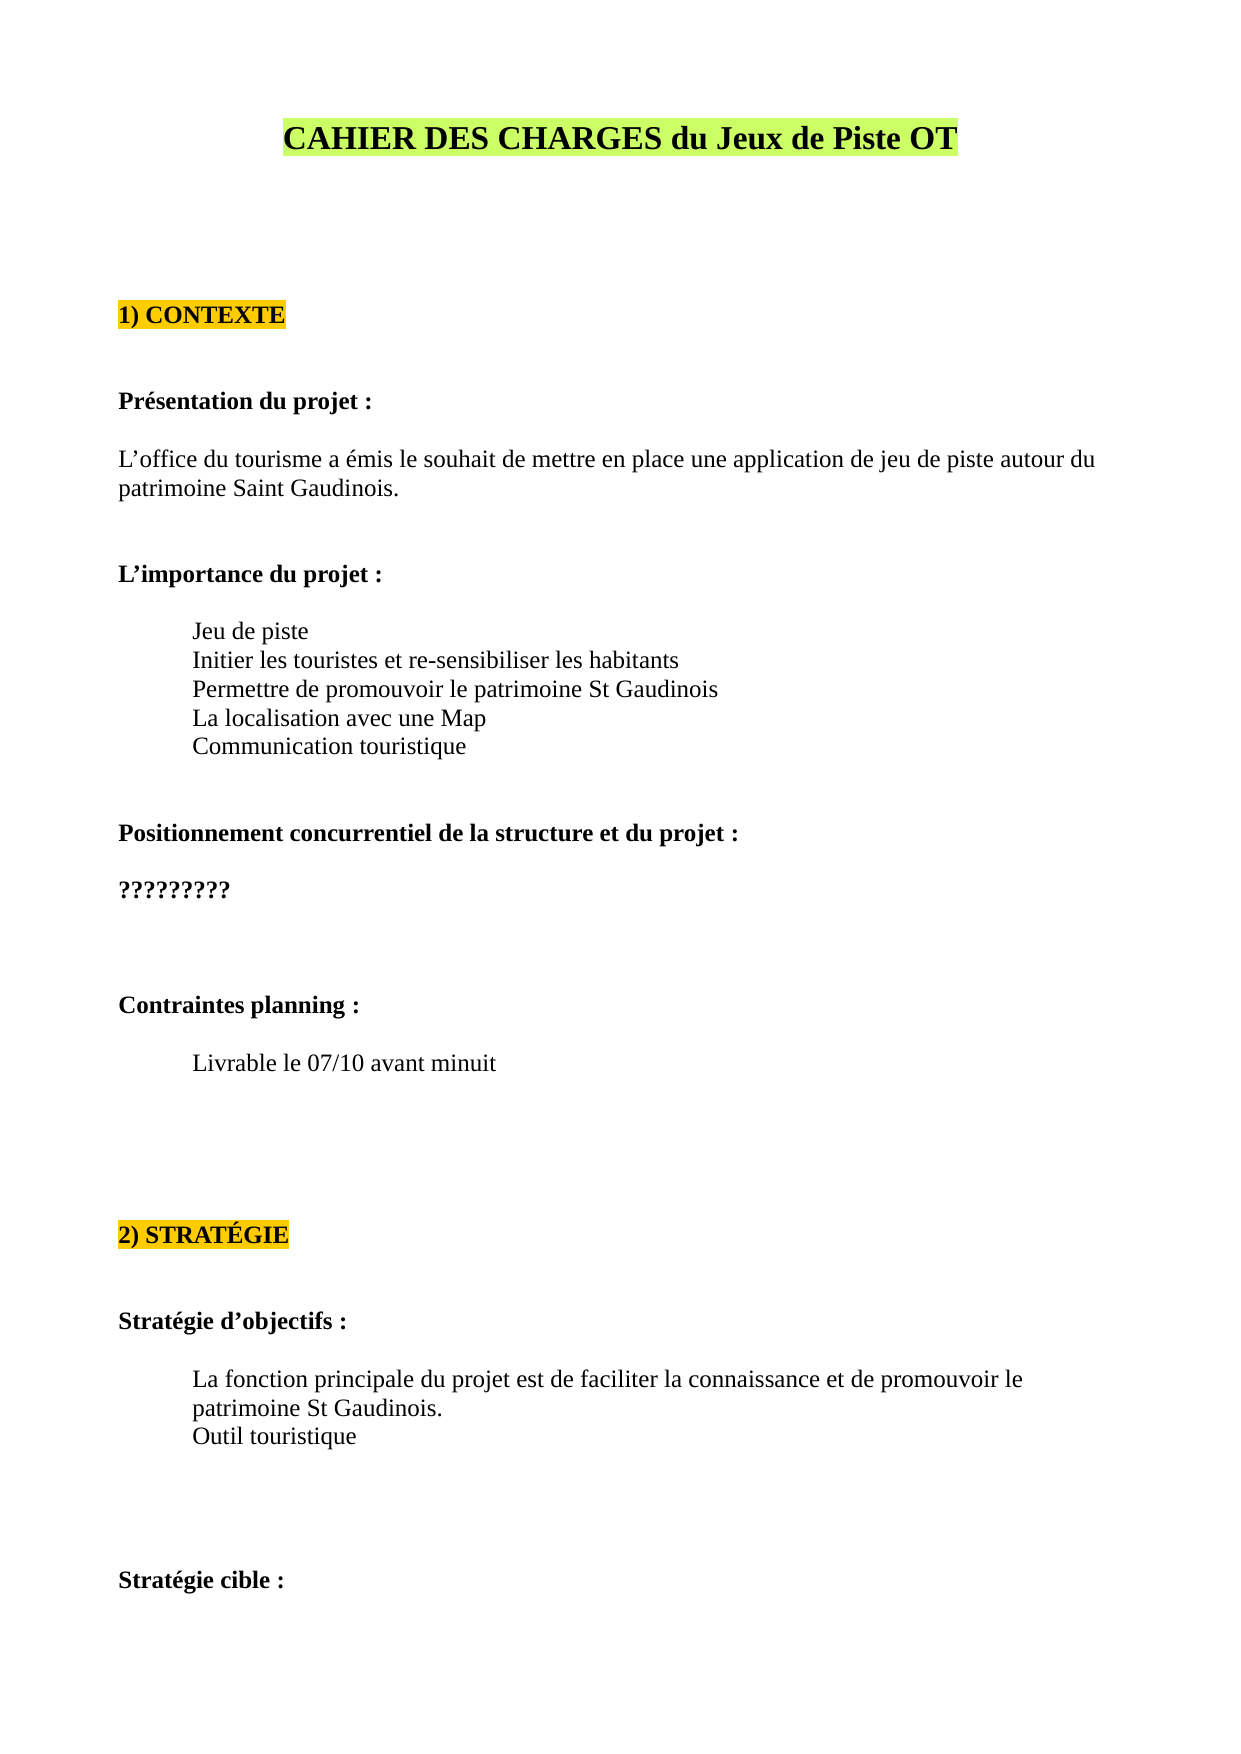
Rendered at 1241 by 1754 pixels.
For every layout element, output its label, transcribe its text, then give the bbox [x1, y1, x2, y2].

text ????????? [118, 875, 1122, 904]
text La localisation avec une Map [118, 703, 1122, 731]
text Outil touristique [192, 1421, 1122, 1450]
text L’office du tourisme a émis le souhait de mettre en place une application de jeu de piste autour du patrimoine Saint Gaudinois. [118, 444, 1122, 501]
text 1) CONTEXTE [118, 300, 1122, 329]
text Communication touristique [118, 731, 1122, 760]
text Livrable le 07/10 avant minuit [118, 1048, 1122, 1076]
text Positionnement concurrentiel de la structure et du projet : [118, 818, 1122, 846]
text L’importance du projet : [118, 559, 1122, 588]
text La fonction principale du projet est de faciliter la connaissance et de promouvoir le patrimoine St Gaudinois. [192, 1364, 1122, 1421]
text Stratégie d’objectifs : [118, 1306, 1122, 1335]
text Stratégie cible : [118, 1565, 1122, 1594]
text CAHIER DES CHARGES du Jeux de Piste OT [118, 118, 1122, 156]
text Présentation du projet : [118, 386, 1122, 415]
text Initier les touristes et re-sensibiliser les habitants [118, 645, 1122, 674]
text Jeu de piste [118, 616, 1122, 645]
text 2) STRATÉGIE [118, 1220, 1122, 1249]
text Contraintes planning : [118, 990, 1122, 1019]
text Permettre de promouvoir le patrimoine St Gaudinois [118, 674, 1122, 703]
